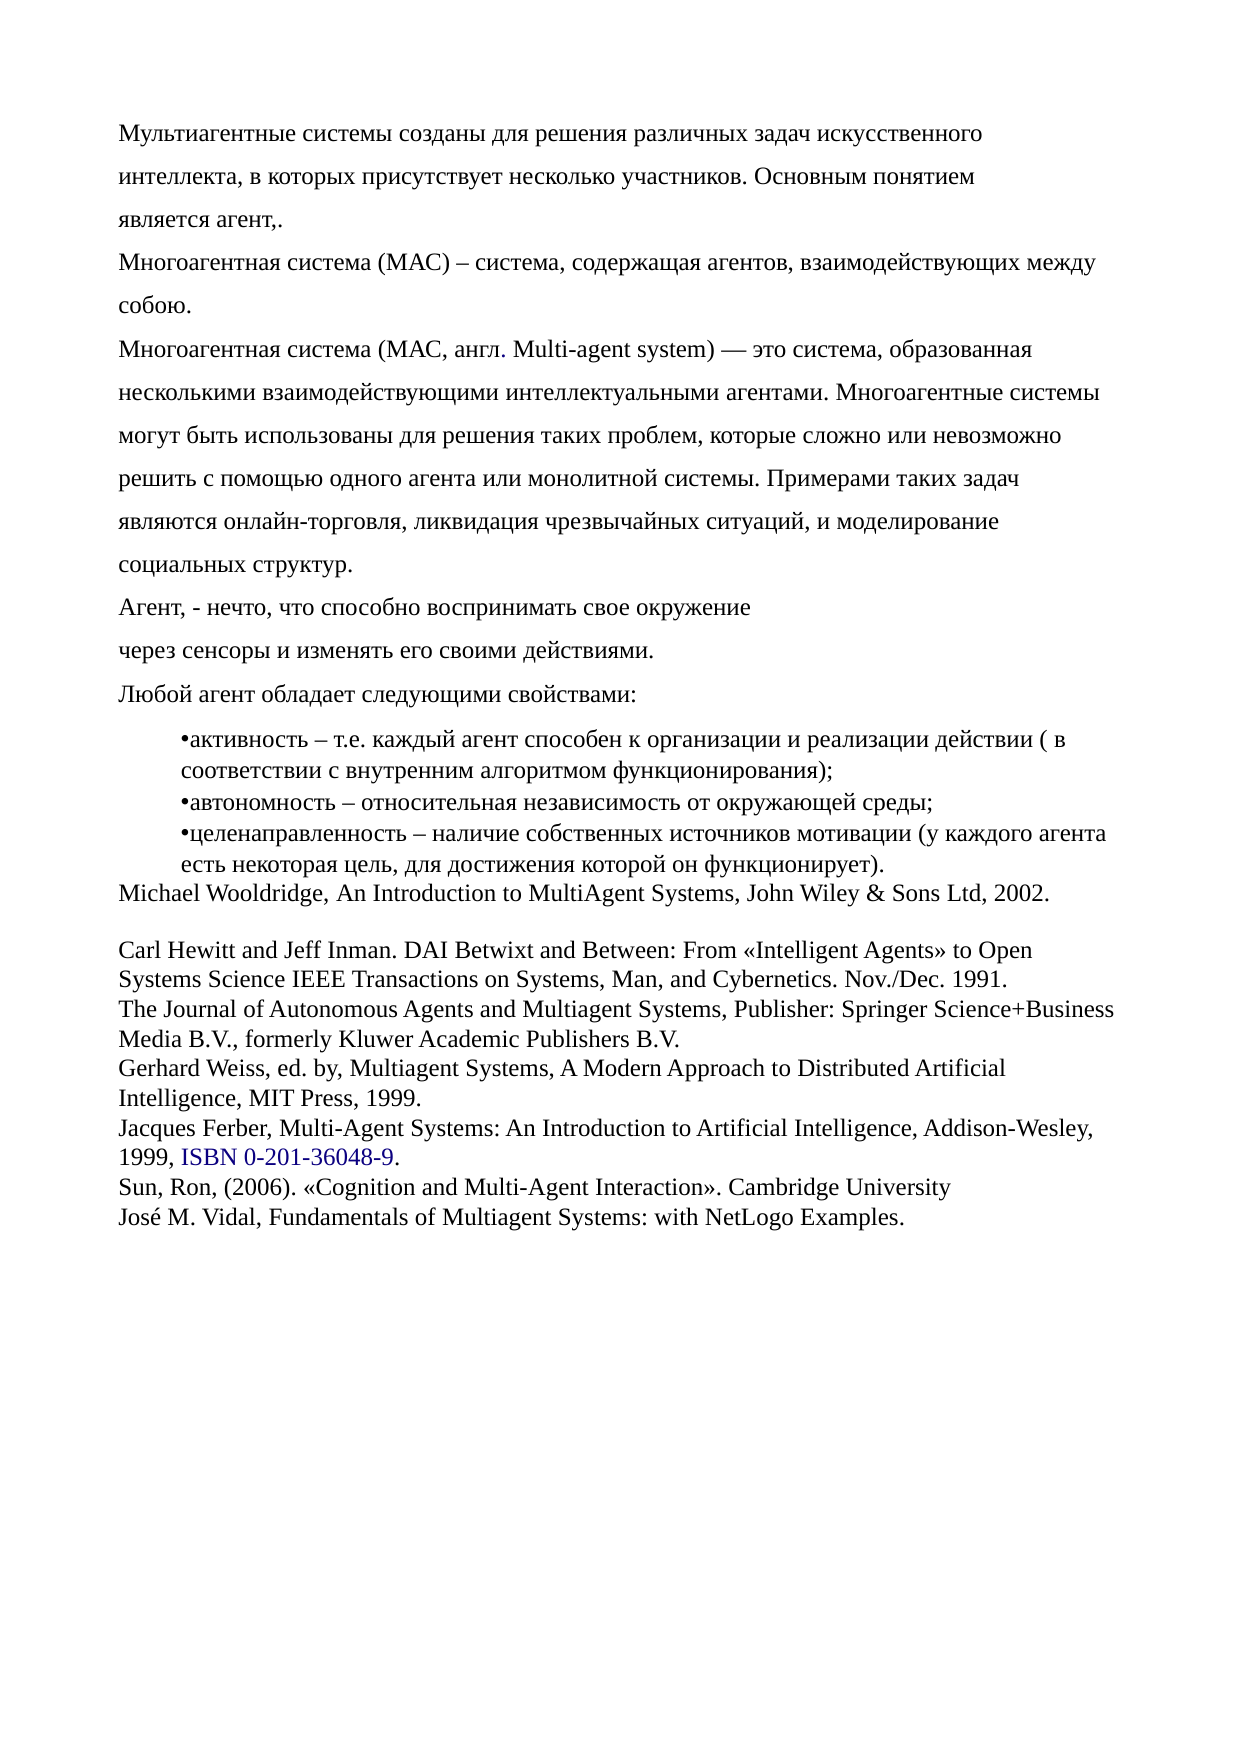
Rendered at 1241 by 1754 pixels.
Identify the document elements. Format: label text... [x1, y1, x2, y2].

list The Journal of Autonomous Agents and Multiagent Systems, Publisher: Springer Science+Business Media B.V., formerly Kluwer Academic Publishers B.V. [118, 993, 1122, 1052]
text Агент, - нечто, что способно воспринимать свое окружение [118, 592, 1122, 621]
list автономность – относительная независимость от окружающей среды; [149, 784, 1122, 816]
list Carl Hewitt and Jeff Inman. DAI Betwixt and Between: From «Intelligent Agents» to Open Systems Science IEEE Transactions on Systems, Man, and Cybernetics. Nov./Dec. 1991. [118, 934, 1122, 993]
text Многоагентная система (МАС) – система, содержащая агентов, взаимодействующих между собою. [118, 247, 1122, 319]
list целенаправленность – наличие собственных источников мотивации (у каждого агента есть некоторая цель, для достижения которой он функционирует). [149, 816, 1122, 878]
list Gerhard Weiss, ed. by, Multiagent Systems, A Modern Approach to Distributed Artificial Intelligence, MIT Press, 1999. [118, 1052, 1122, 1112]
text Мультиагентные системы созданы для решения различных задач искусственного [118, 118, 1122, 147]
text через сенсоры и изменять его своими действиями. [118, 636, 1122, 664]
list Jacques Ferber, Multi-Agent Systems: An Introduction to Artificial Intelligence, Addison-Wesley, 1999, ISBN 0-201-36048-9. [118, 1112, 1122, 1171]
text является агент,. [118, 204, 1122, 233]
list Sun, Ron, (2006). «Cognition and Multi-Agent Interaction». Cambridge University [118, 1171, 1122, 1201]
list José M. Vidal, Fundamentals of Multiagent Systems: with NetLogo Examples. [118, 1201, 1122, 1231]
text Любой агент обладает следующими свойствами: [118, 679, 1122, 707]
text Michael Wooldridge, An Introduction to MultiAgent Systems, John Wiley & Sons Ltd, 2002. [118, 878, 1122, 907]
list активность – т.е. каждый агент способен к организации и реализации действии ( в соответствии с внутренним алгоритмом функционирования); [149, 722, 1122, 784]
text интеллекта, в которых присутствует несколько участников. Основным понятием [118, 161, 1122, 190]
text Многоагентная система (МАС, англ. Multi-agent system) — это система, образованная несколькими взаимодействующими интеллектуальными агентами. Многоагентные системы могут быть использованы для решения таких проблем, которые сложно или невозможно решить с помощью одного агента или монолитной системы. Примерами таких задач являются онлайн-торговля, ликвидация чрезвычайных ситуаций, и моделирование социальных структур. [118, 334, 1122, 578]
